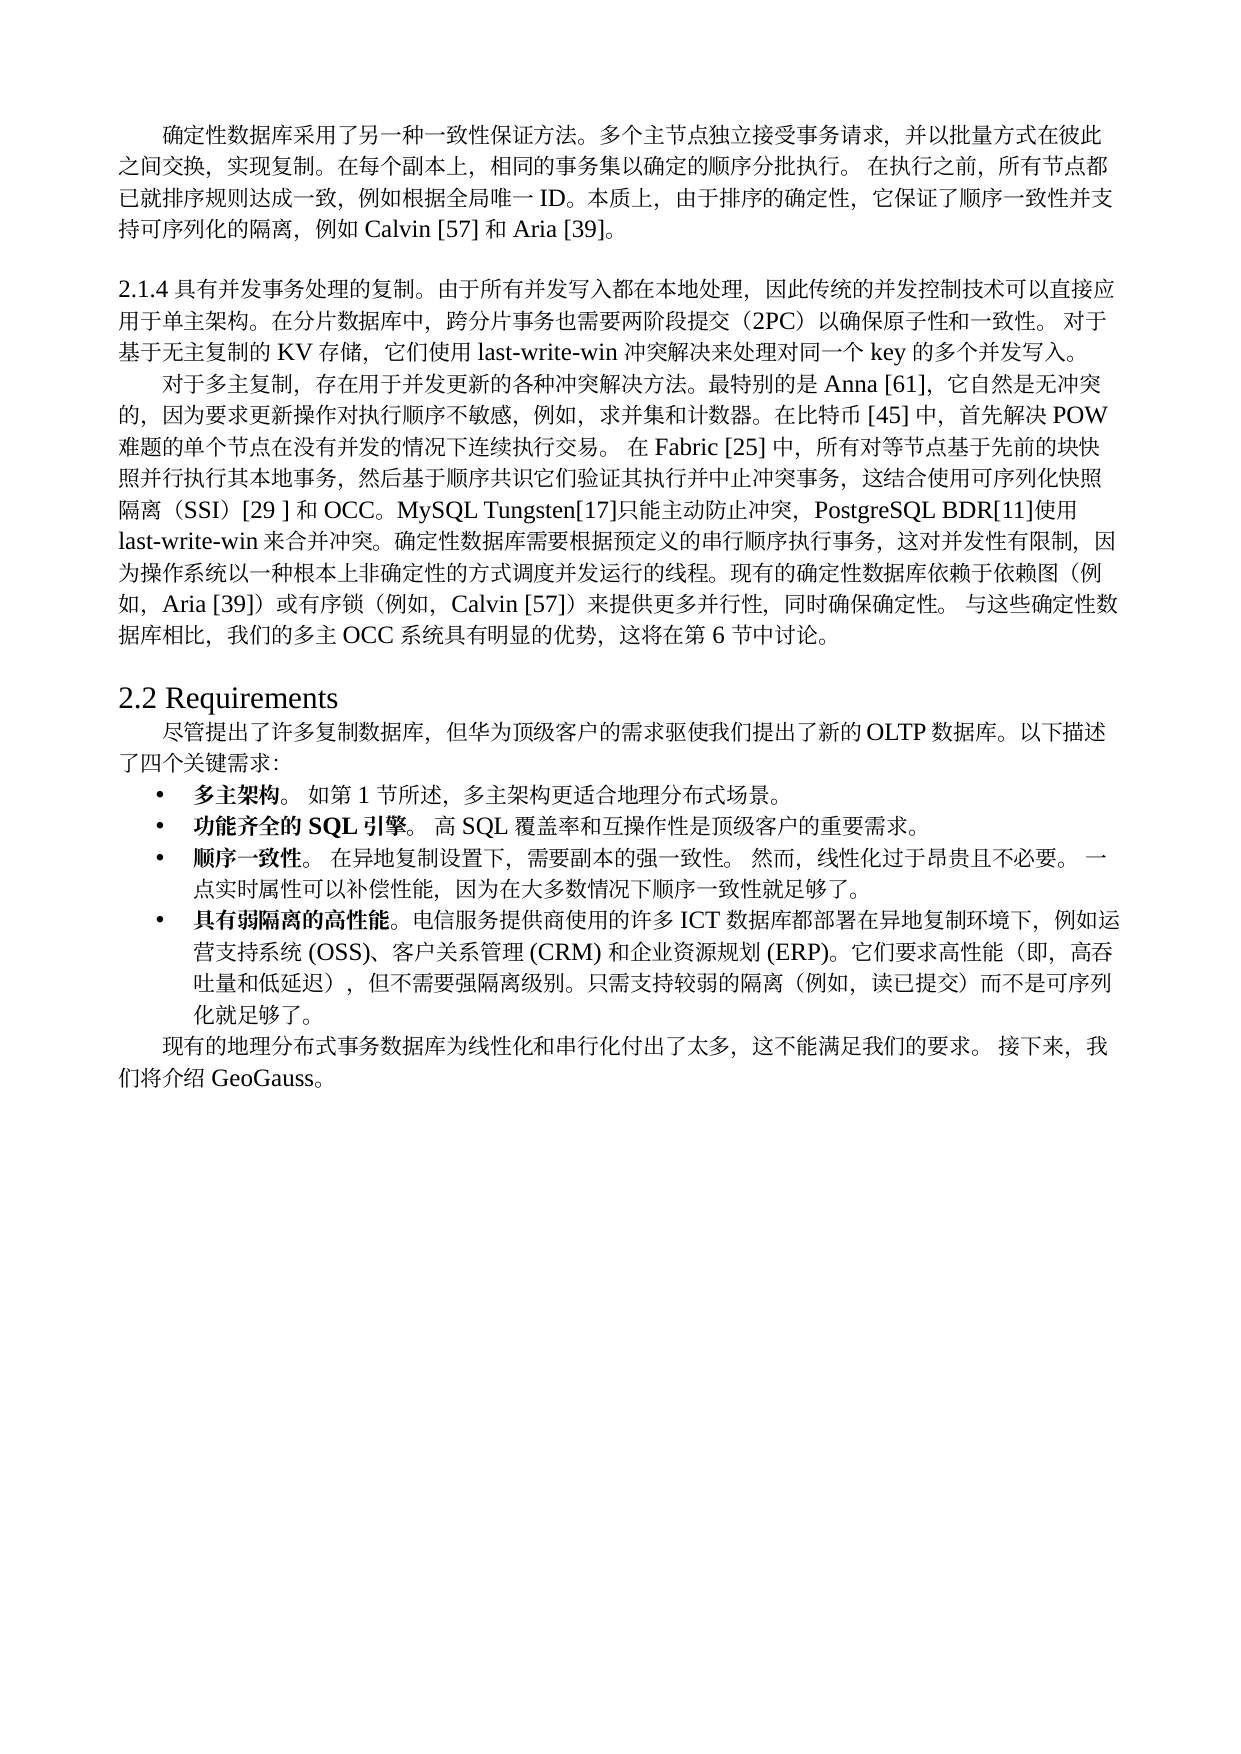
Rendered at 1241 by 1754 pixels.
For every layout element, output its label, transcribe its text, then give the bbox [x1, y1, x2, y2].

text 2.1.4 具有并发事务处理的复制。由于所有并发写入都在本地处理，因此传统的并发控制技术可以直接应用于单主架构。在分片数据库中，跨分片事务也需要两阶段提交（2PC）以确保原子性和一致性。 对于基于无主复制的 KV 存储，它们使用 last-write-win 冲突解决来处理对同一个 key 的多个并发写入。 [118, 273, 1122, 367]
text 现有的地理分布式事务数据库为线性化和串行化付出了太多，这不能满足我们的要求。 接下来，我们将介绍 GeoGauss。 [118, 1029, 1122, 1092]
text 确定性数据库采用了另一种一致性保证方法。多个主节点独立接受事务请求，并以批量方式在彼此之间交换，实现复制。在每个副本上，相同的事务集以确定的顺序分批执行。 在执行之前，所有节点都已就排序规则达成一致，例如根据全局唯一 ID。本质上，由于排序的确定性，它保证了顺序一致性并支持可序列化的隔离，例如 Calvin [57] 和 Aria [39]。 [118, 118, 1122, 244]
list 多主架构。 如第 1 节所述，多主架构更适合地理分布式场景。 [156, 778, 1122, 809]
text 尽管提出了许多复制数据库，但华为顶级客户的需求驱使我们提出了新的OLTP数据库。以下描述了四个关键需求： [118, 715, 1122, 778]
list 顺序一致性。 在异地复制设置下，需要副本的强一致性。 然而，线性化过于昂贵且不必要。 一点实时属性可以补偿性能，因为在大多数情况下顺序一致性就足够了。 [156, 841, 1122, 904]
list 功能齐全的 SQL 引擎。 高 SQL 覆盖率和互操作性是顶级客户的重要需求。 [156, 809, 1122, 841]
list 具有弱隔离的高性能。电信服务提供商使用的许多 ICT 数据库都部署在异地复制环境下，例如运营支持系统 (OSS)、客户关系管理 (CRM) 和企业资源规划 (ERP)。它们要求高性能（即，高吞吐量和低延迟），但不需要强隔离级别。只需支持较弱的隔离（例如，读已提交）而不是可序列化就足够了。 [156, 904, 1122, 1029]
text 2.2 Requirements [118, 679, 1122, 715]
text 对于多主复制，存在用于并发更新的各种冲突解决方法。最特别的是 Anna [61]，它自然是无冲突的，因为要求更新操作对执行顺序不敏感，例如，求并集和计数器。在比特币 [45] 中，首先解决 POW 难题的单个节点在没有并发的情况下连续执行交易。 在 Fabric [25] 中，所有对等节点基于先前的块快照并行执行其本地事务，然后基于顺序共识它们验证其执行并中止冲突事务，这结合使用可序列化快照隔离（SSI）[29 ] 和 OCC。MySQL Tungsten[17]只能主动防止冲突，PostgreSQL BDR[11]使用last-write-win来合并冲突。确定性数据库需要根据预定义的串行顺序执行事务，这对并发性有限制，因为操作系统以一种根本上非确定性的方式调度并发运行的线程。现有的确定性数据库依赖于依赖图（例如，Aria [39]）或有序锁（例如，Calvin [57]）来提供更多并行性，同时确保确定性。 与这些确定性数据库相比，我们的多主 OCC 系统具有明显的优势，这将在第 6 节中讨论。 [118, 367, 1122, 650]
